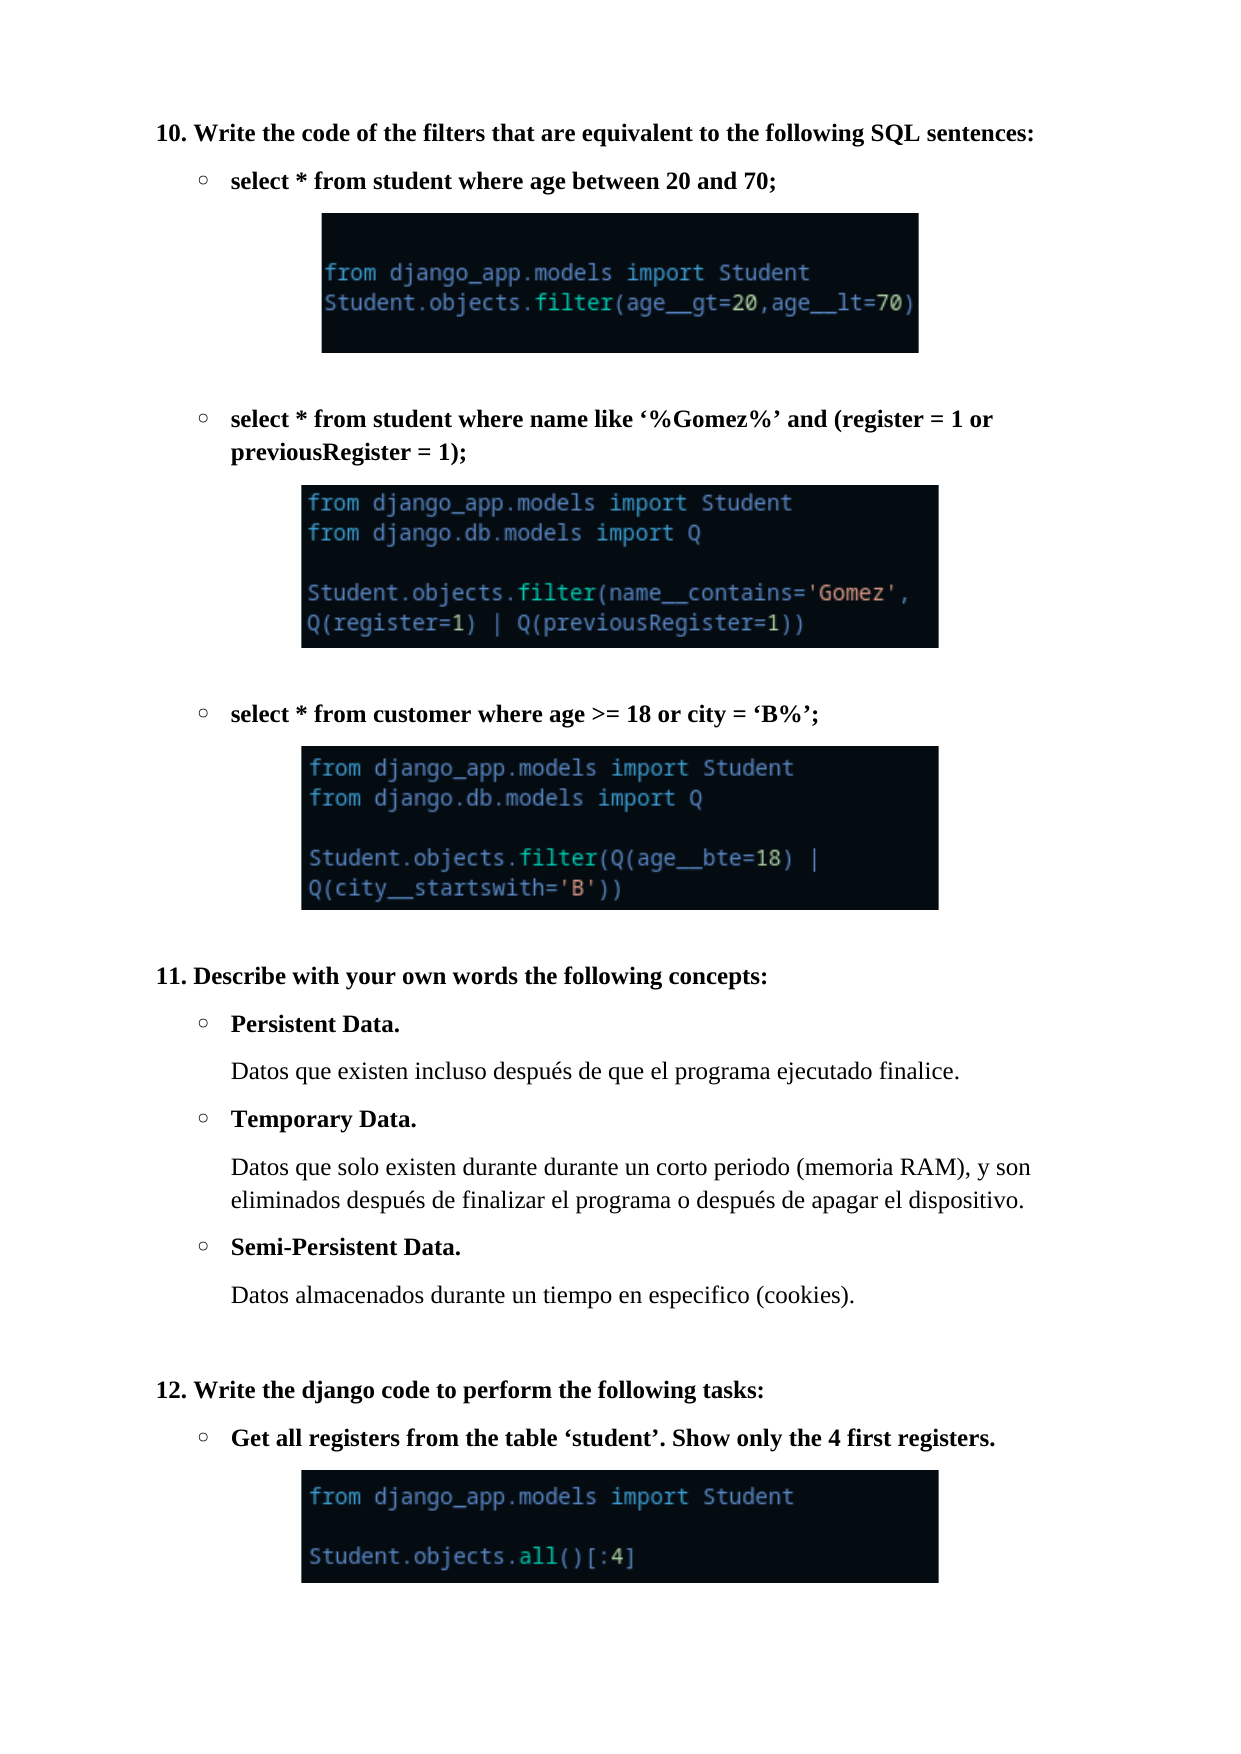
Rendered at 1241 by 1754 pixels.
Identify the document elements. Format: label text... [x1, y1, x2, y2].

list Datos almacenados durante un tiempo en especifico (cookies). [193, 1280, 1122, 1309]
list select * from customer where age >= 18 or city = ‘B%’; [193, 699, 1122, 728]
list Persistent Data. [193, 1009, 1122, 1038]
picture [301, 485, 939, 648]
list Temporary Data. [193, 1104, 1122, 1133]
list Get all registers from the table ‘student’. Show only the 4 first registers. [193, 1423, 1122, 1451]
picture [301, 746, 939, 910]
list select * from student where name like ‘%Gomez%’ and (register = 1 or previousRegister = 1); [193, 404, 1122, 466]
list Write the code of the filters that are equivalent to the following SQL sentences: [156, 118, 1122, 147]
list Write the django code to perform the following tasks: [156, 1375, 1122, 1404]
list select * from student where age between 20 and 70; [193, 166, 1122, 194]
list Describe with your own words the following concepts: [156, 961, 1122, 990]
list Datos que solo existen durante durante un corto periodo (memoria RAM), y son eliminados después de finalizar el programa o después de apagar el dispositivo. [193, 1152, 1122, 1213]
list Datos que existen incluso después de que el programa ejecutado finalice. [193, 1056, 1122, 1085]
list Semi-Persistent Data. [193, 1232, 1122, 1261]
picture [301, 1470, 939, 1583]
picture [321, 213, 919, 353]
